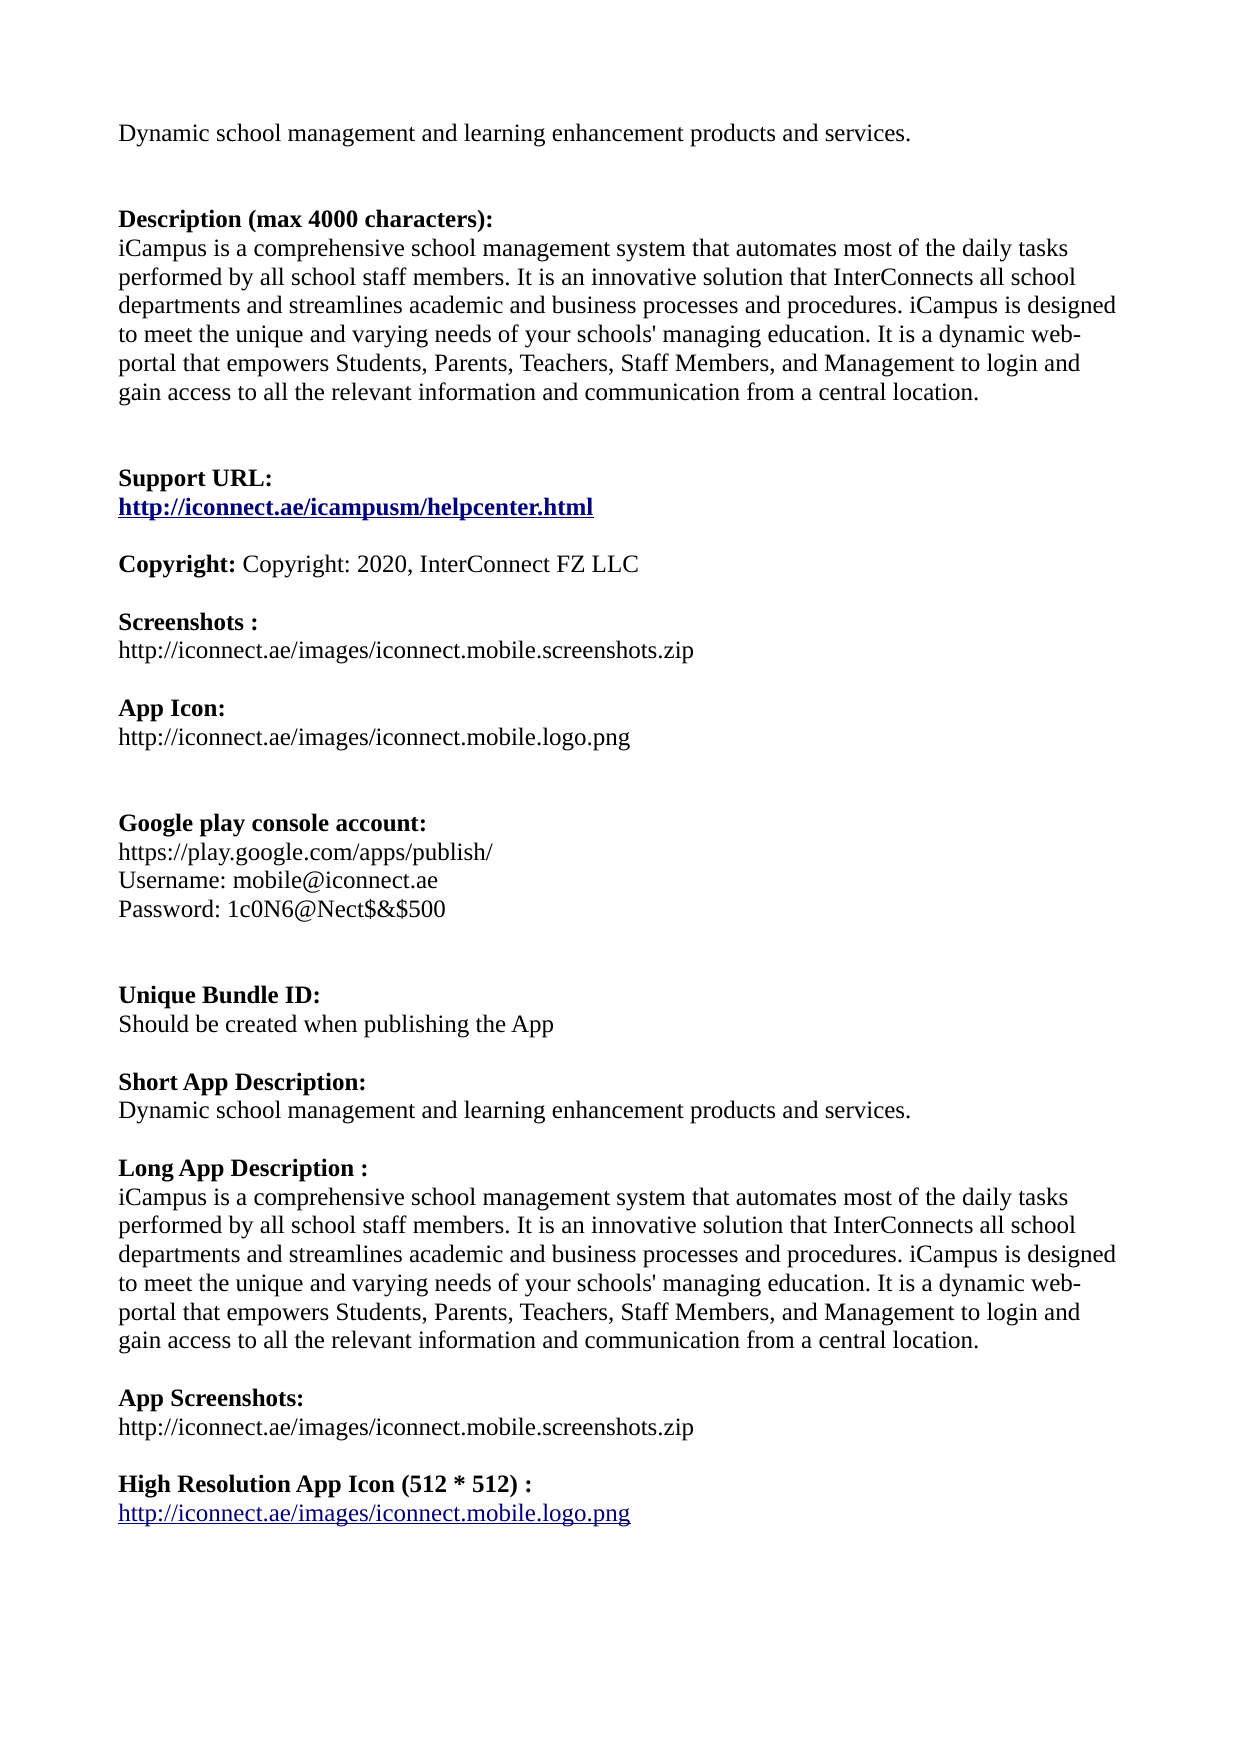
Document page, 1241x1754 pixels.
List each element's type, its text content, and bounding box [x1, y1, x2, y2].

text Long App Description : iCampus is a comprehensive school management system that automates most of the daily tasks performed by all school staff members. It is an innovative solution that InterConnects all school departments and streamlines academic and business processes and procedures. iCampus is designed to meet the unique and varying needs of your schools' managing education. It is a dynamic web-portal that empowers Students, Parents, Teachers, Staff Members, and Management to login and gain access to all the relevant information and communication from a central location. App Screenshots: http://iconnect.ae/images/iconnect.mobile.screenshots.zip [118, 1153, 1122, 1441]
text Username: mobile@iconnect.ae [118, 866, 1122, 894]
text Dynamic school management and learning enhancement products and services. [118, 118, 1122, 147]
text https://play.google.com/apps/publish/ [118, 837, 1122, 866]
text http://iconnect.ae/images/iconnect.mobile.screenshots.zip [118, 636, 1122, 664]
text Description (max 4000 characters): [118, 176, 1122, 233]
text Unique Bundle ID: Should be created when publishing the App [118, 981, 1122, 1067]
text Short App Description: Dynamic school management and learning enhancement products and services. [118, 1067, 1122, 1124]
text iCampus is a comprehensive school management system that automates most of the daily tasks performed by all school staff members. It is an innovative solution that InterConnects all school departments and streamlines academic and business processes and procedures. iCampus is designed to meet the unique and varying needs of your schools' managing education. It is a dynamic web-portal that empowers Students, Parents, Teachers, Staff Members, and Management to login and gain access to all the relevant information and communication from a central location. [118, 233, 1122, 406]
text Password: 1c0N6@Nect$&$500 [118, 894, 1122, 923]
text http://iconnect.ae/icampusm/helpcenter.html [118, 492, 1122, 521]
text App Icon: http://iconnect.ae/images/iconnect.mobile.logo.png [118, 693, 1122, 751]
text Copyright: Copyright: 2020, InterConnect FZ LLC Screenshots : [118, 549, 1122, 636]
text Google play console account: [118, 808, 1122, 837]
text High Resolution App Icon (512 * 512) : http://iconnect.ae/images/iconnect.mobile.logo.png [118, 1441, 1122, 1584]
text Support URL: [118, 406, 1122, 492]
